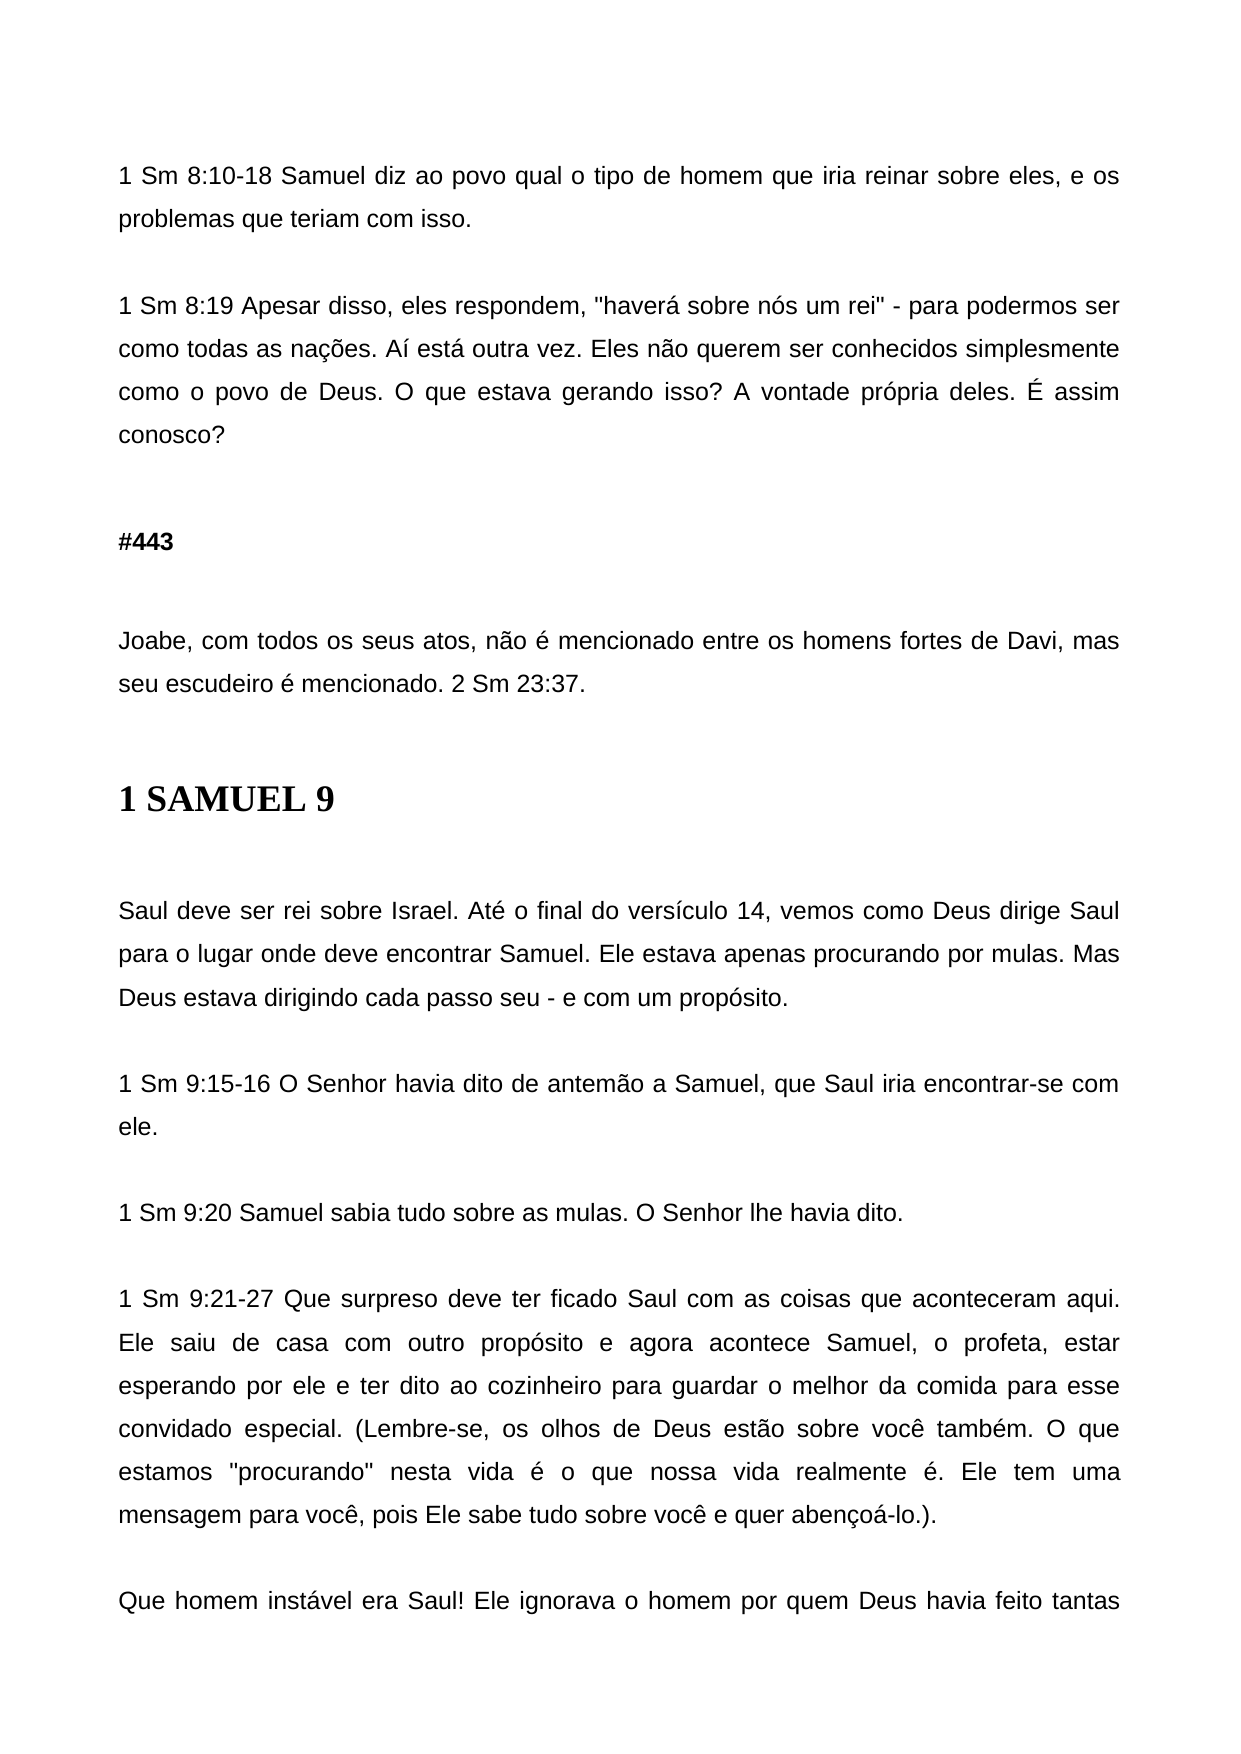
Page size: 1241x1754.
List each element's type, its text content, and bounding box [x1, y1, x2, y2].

text Joabe, com todos os seus atos, não é mencionado entre os homens fortes de Davi, mas seu escudeiro é mencionado. 2 Sm 23:37. [118, 626, 1122, 698]
text 1 Sm 9:15-16 O Senhor havia dito de antemão a Samuel, que Saul iria encontrar-se com ele. [118, 1069, 1122, 1141]
text 1 Sm 9:20 Samuel sabia tudo sobre as mulas. O Senhor lhe havia dito. [118, 1198, 1122, 1227]
text 1 Sm 9:21-27 Que surpreso deve ter ficado Saul com as coisas que aconteceram aqui. Ele saiu de casa com outro propósito e agora acontece Samuel, o profeta, estar esperando por ele e ter dito ao cozinheiro para guardar o melhor da comida para esse convidado especial. (Lembre-se, os olhos de Deus estão sobre você também. O que estamos "procurando" nesta vida é o que nossa vida realmente é. Ele tem uma mensagem para você, pois Ele sabe tudo sobre você e quer abençoá-lo.). [118, 1284, 1122, 1529]
text 1 Sm 8:10-18 Samuel diz ao povo qual o tipo de homem que iria reinar sobre eles, e os problemas que teriam com isso. [118, 161, 1122, 233]
text 1 Sm 8:19 Apesar disso, eles respondem, "haverá sobre nós um rei" - para podermos ser como todas as nações. Aí está outra vez. Eles não querem ser conhecidos simplesmente como o povo de Deus. O que estava gerando isso? A vontade própria deles. É assim conosco? [118, 291, 1122, 449]
text Que homem instável era Saul! Ele ignorava o homem por quem Deus havia feito tantas [118, 1586, 1122, 1615]
subtitle #443 [118, 527, 1122, 556]
subtitle 1 SAMUEL 9 [118, 776, 1122, 819]
text Saul deve ser rei sobre Israel. Até o final do versículo 14, vemos como Deus dirige Saul para o lugar onde deve encontrar Samuel. Ele estava apenas procurando por mulas. Mas Deus estava dirigindo cada passo seu - e com um propósito. [118, 896, 1122, 1011]
